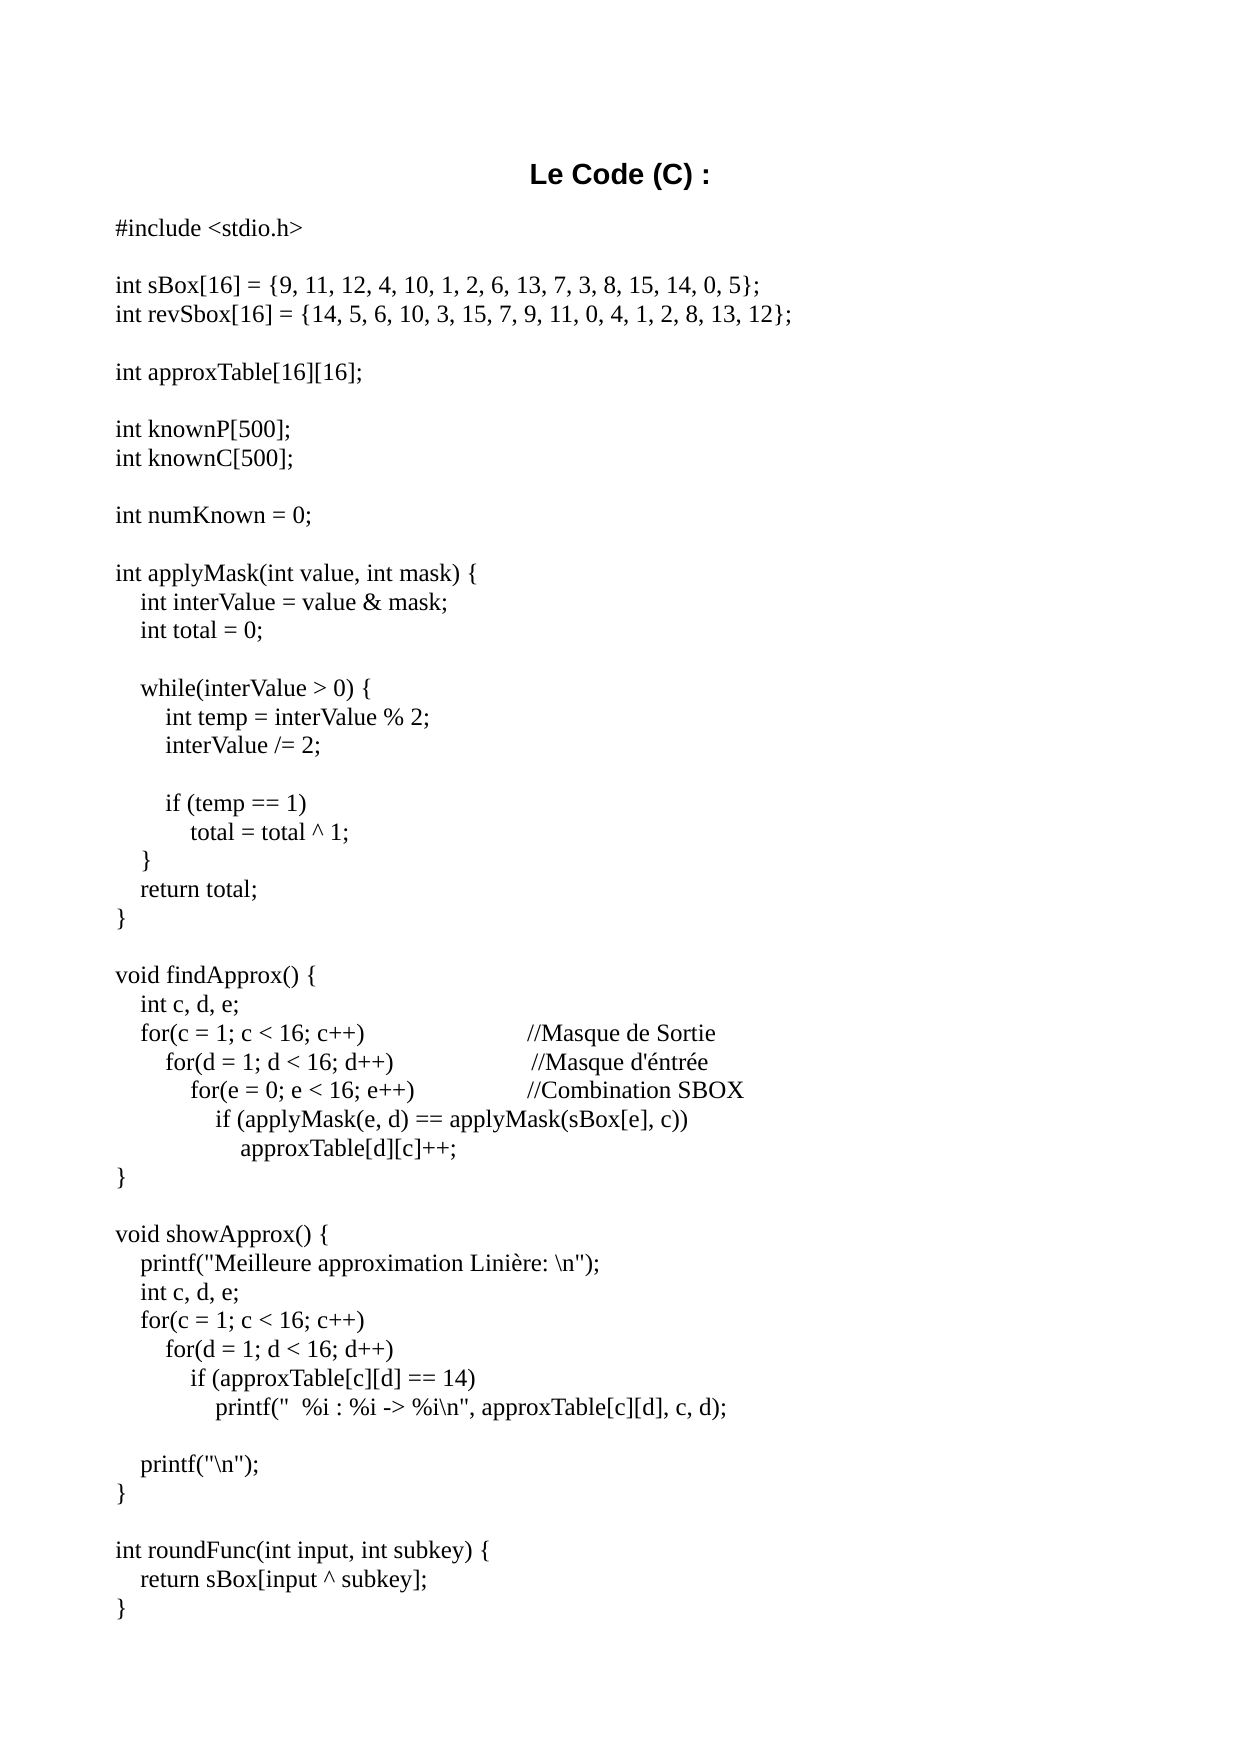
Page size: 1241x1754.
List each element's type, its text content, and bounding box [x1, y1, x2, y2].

text Le Code (C) : [118, 157, 1122, 190]
